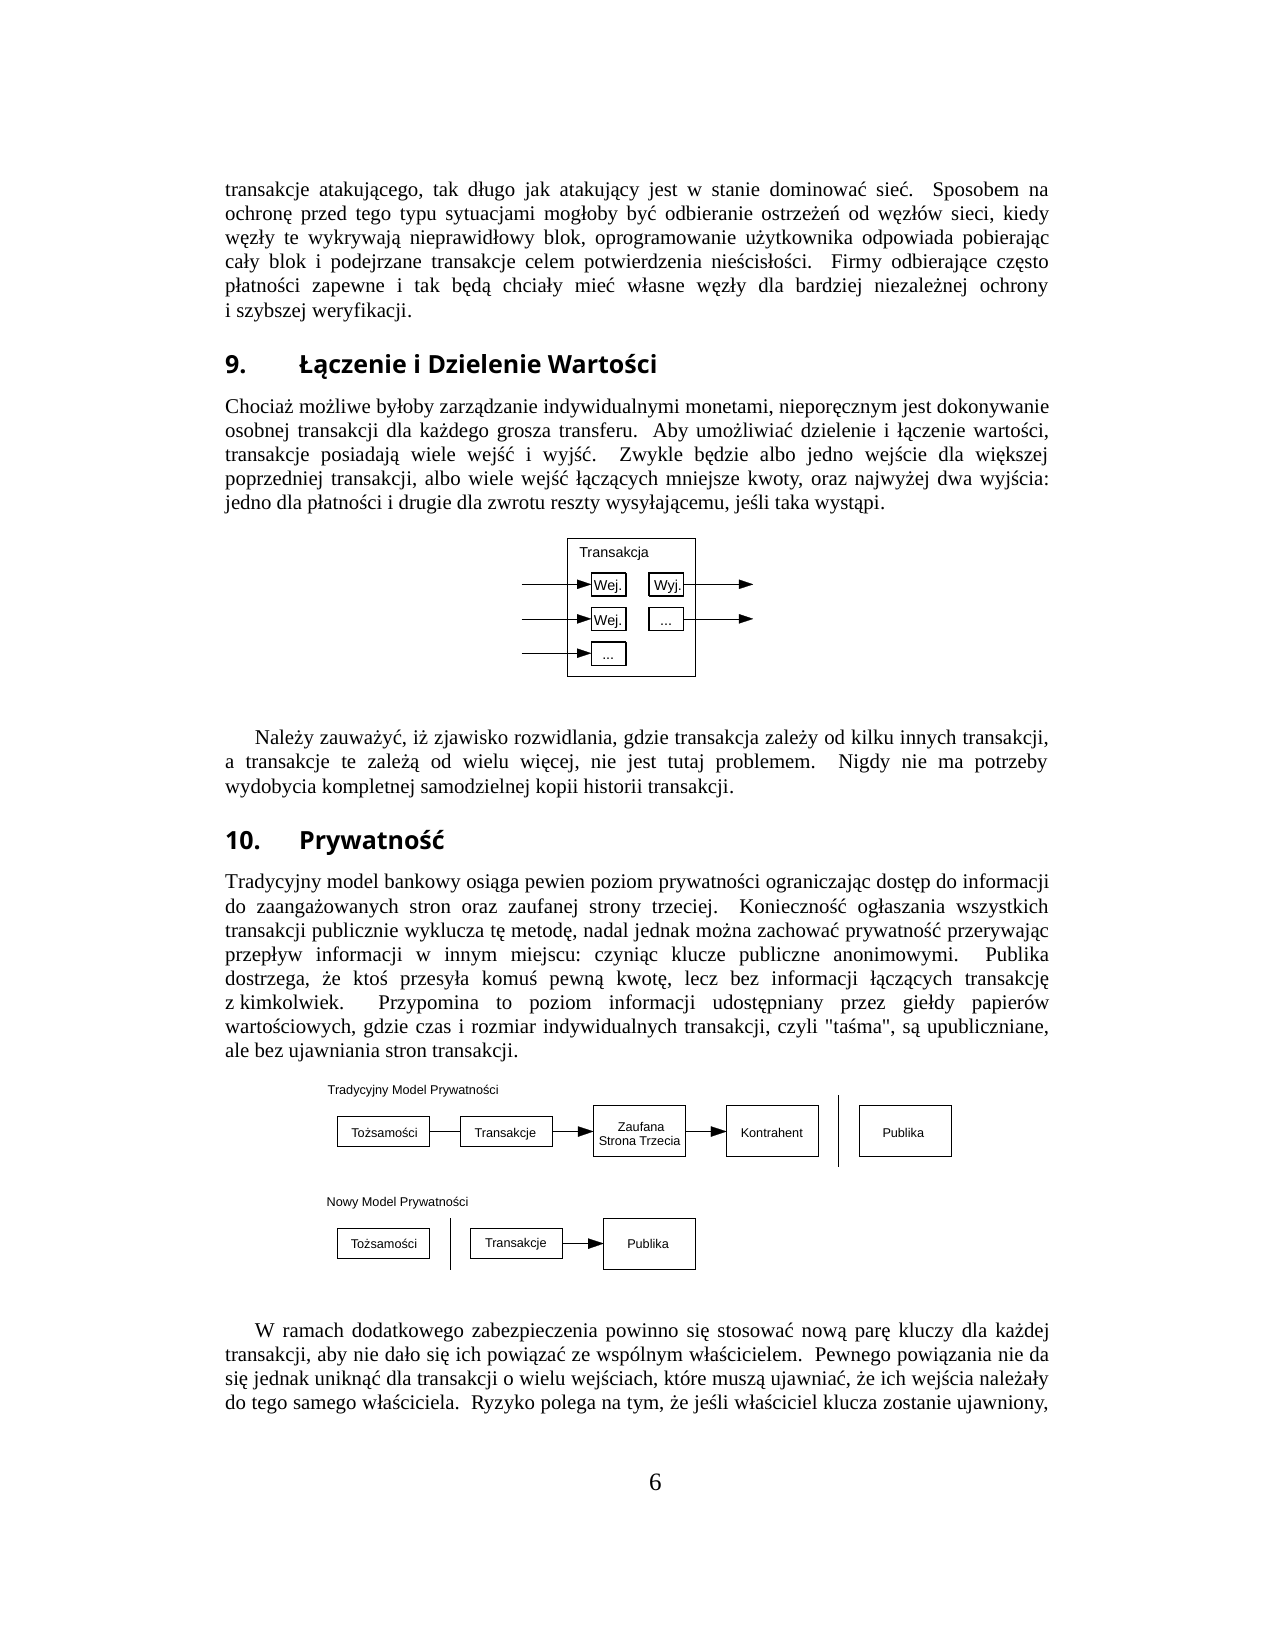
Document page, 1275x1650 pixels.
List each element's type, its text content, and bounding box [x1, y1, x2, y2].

text Chociaż możliwe byłoby zarządzanie indywidualnymi monetami, nieporęcznym jest dokonywanie osobnej transakcji dla każdego grosza transferu. Aby umożliwiać dzielenie i łączenie wartości, transakcje posiadają wiele wejść i wyjść. Zwykle będzie albo jedno wejście dla większej poprzedniej transakcji, albo wiele wejść łączących mniejsze kwoty, oraz najwyżej dwa wyjścia: jedno dla płatności i drugie dla zwrotu reszty wysyłającemu, jeśli taka wystąpi. [225, 393, 1050, 514]
subtitle 9. Łączenie i Dzielenie Wartości [225, 347, 1050, 381]
text W ramach dodatkowego zabezpieczenia powinno się stosować nową parę kluczy dla każdej transakcji, aby nie dało się ich powiązać ze wspólnym właścicielem. Pewnego powiązania nie da się jednak uniknąć dla transakcji o wielu wejściach, które muszą ujawniać, że ich wejścia należały do tego samego właściciela. Ryzyko polega na tym, że jeśli właściciel klucza zostanie ujawniony, [225, 1318, 1050, 1414]
text Należy zauważyć, iż zjawisko rozwidlania, gdzie transakcja zależy od kilku innych transakcji, a transakcje te zależą od wielu więcej, nie jest tutaj problemem. Nigdy nie ma potrzeby wydobycia kompletnej samodzielnej kopii historii transakcji. [225, 725, 1050, 798]
text Tradycyjny model bankowy osiąga pewien poziom prywatności ograniczając dostęp do informacji do zaangażowanych stron oraz zaufanej strony trzeciej. Konieczność ogłaszania wszystkich transakcji publicznie wyklucza tę metodę, nadal jednak można zachować prywatność przerywając przepływ informacji w innym miejscu: czyniąc klucze publiczne anonimowymi. Publika dostrzega, że ktoś przesyła komuś pewną kwotę, lecz bez informacji łączących transakcję z kimkolwiek. Przypomina to poziom informacji udostępniany przez giełdy papierów wartościowych, gdzie czas i rozmiar indywidualnych transakcji, czyli "taśma", są upubliczniane, ale bez ujawniania stron transakcji. [225, 869, 1050, 1062]
text transakcje atakującego, tak długo jak atakujący jest w stanie dominować sieć. Sposobem na ochronę przed tego typu sytuacjami mogłoby być odbieranie ostrzeżeń od węzłów sieci, kiedy węzły te wykrywają nieprawidłowy blok, oprogramowanie użytkownika odpowiada pobierając cały blok i podejrzane transakcje celem potwierdzenia nieścisłości. Firmy odbierające często płatności zapewne i tak będą chciały mieć własne węzły dla bardziej niezależnej ochrony i szybszej weryfikacji. [225, 177, 1050, 322]
subtitle 10. Prywatność [225, 823, 1050, 857]
